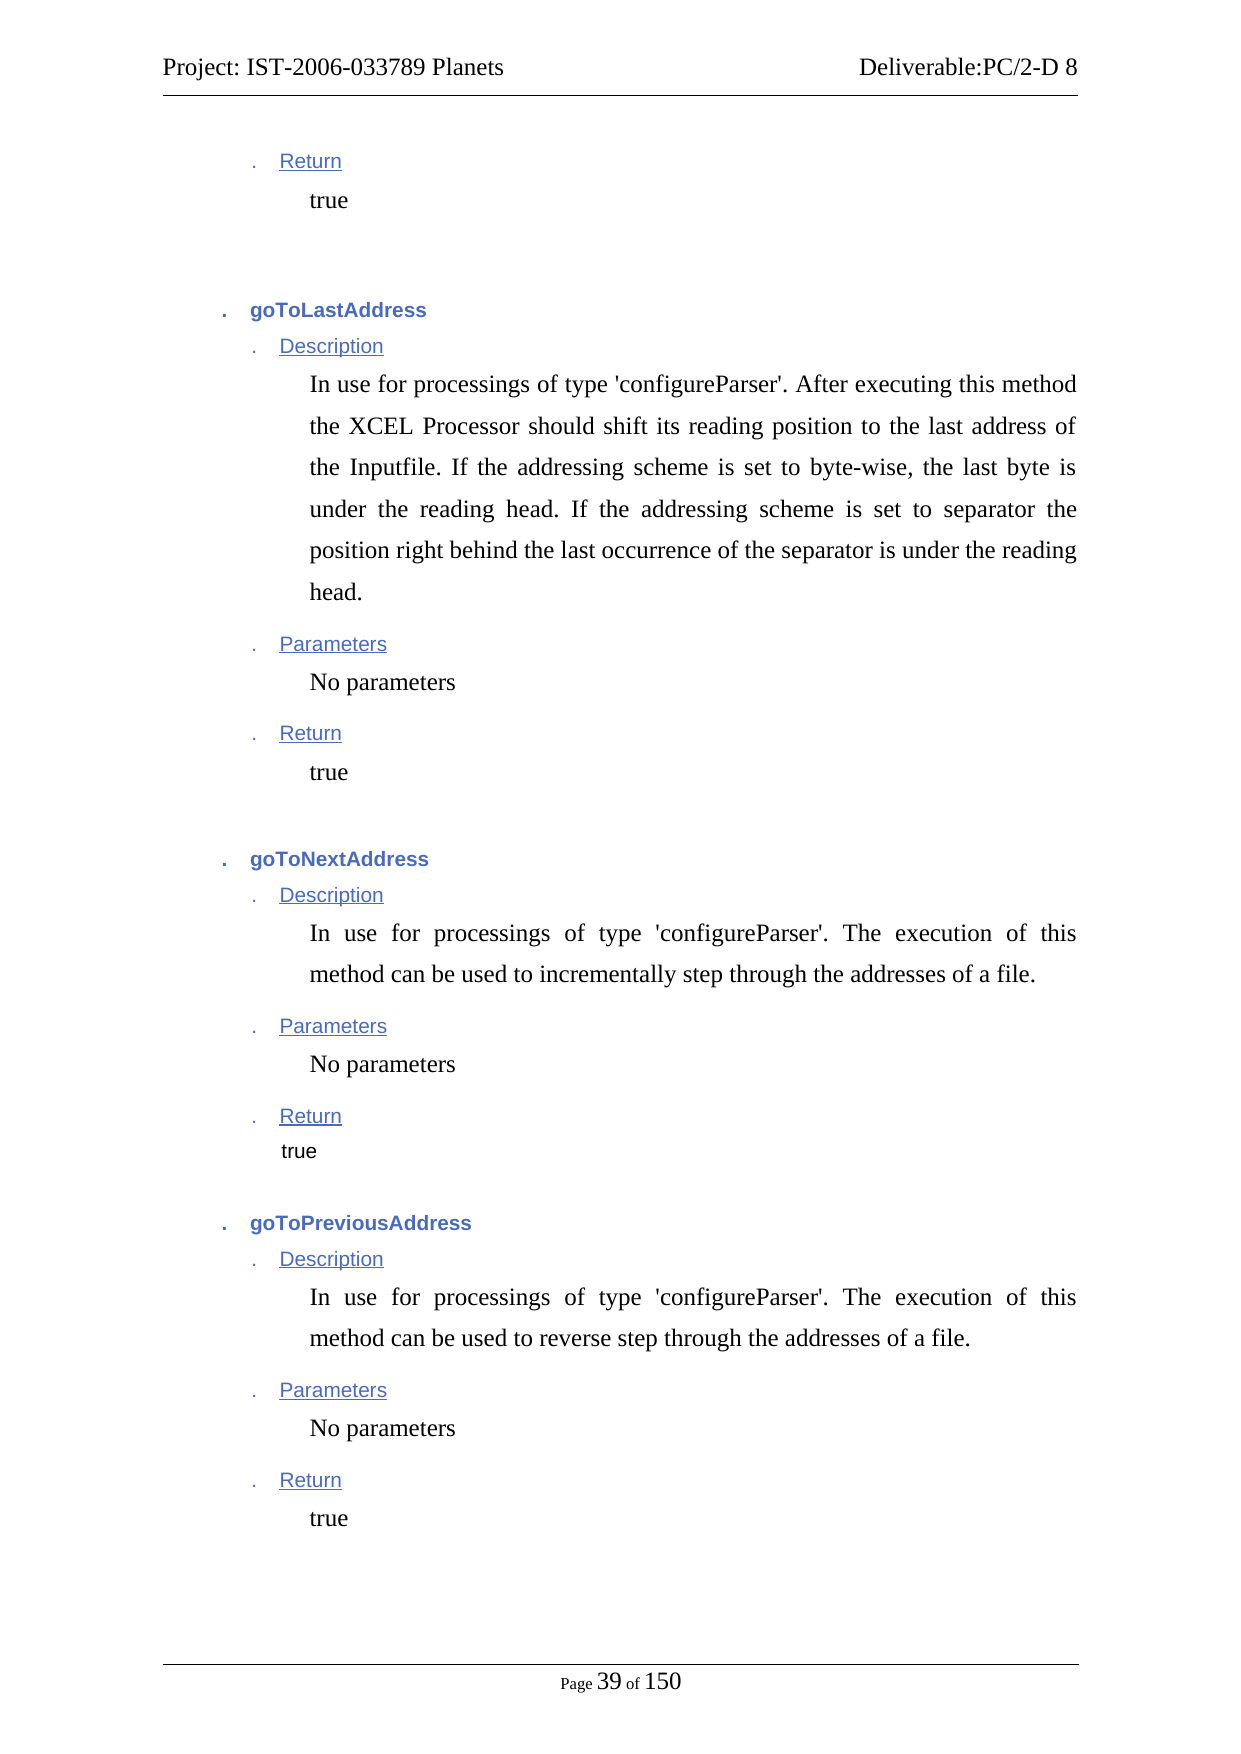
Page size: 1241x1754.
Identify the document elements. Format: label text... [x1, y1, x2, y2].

subtitle Return [162, 722, 1078, 745]
text true [309, 1504, 1078, 1532]
text No parameters [309, 1414, 1078, 1442]
subtitle Parameters [162, 1014, 1078, 1038]
subtitle goToPreviousAddress [162, 1211, 1078, 1235]
text No parameters [309, 1050, 1078, 1078]
subtitle Return [162, 150, 1078, 173]
subtitle Parameters [162, 1378, 1078, 1402]
subtitle Description [162, 334, 1078, 358]
text true [309, 186, 1078, 213]
subtitle Return [162, 1468, 1078, 1492]
subtitle Description [162, 883, 1078, 906]
text In use for processings of type 'configureParser'. The execution of this method can be used to reverse step through the addresses of a file. [309, 1283, 1078, 1352]
subtitle goToNextAddress [162, 847, 1078, 871]
subtitle Description [162, 1247, 1078, 1270]
text No parameters [309, 668, 1078, 696]
subtitle goToLastAddress [162, 299, 1078, 322]
text In use for processings of type 'configureParser'. After executing this method the XCEL Processor should shift its reading position to the last address of the Inputfile. If the addressing scheme is set to byte-wise, the last byte is under the reading head. If the addressing scheme is set to separator the position right behind the last occurrence of the separator is under the reading head. [309, 370, 1078, 606]
text true [281, 1140, 1078, 1163]
text In use for processings of type 'configureParser'. The execution of this method can be used to incrementally step through the addresses of a file. [309, 919, 1078, 988]
subtitle Parameters [162, 632, 1078, 655]
text true [309, 758, 1078, 785]
subtitle Return [162, 1104, 1078, 1127]
